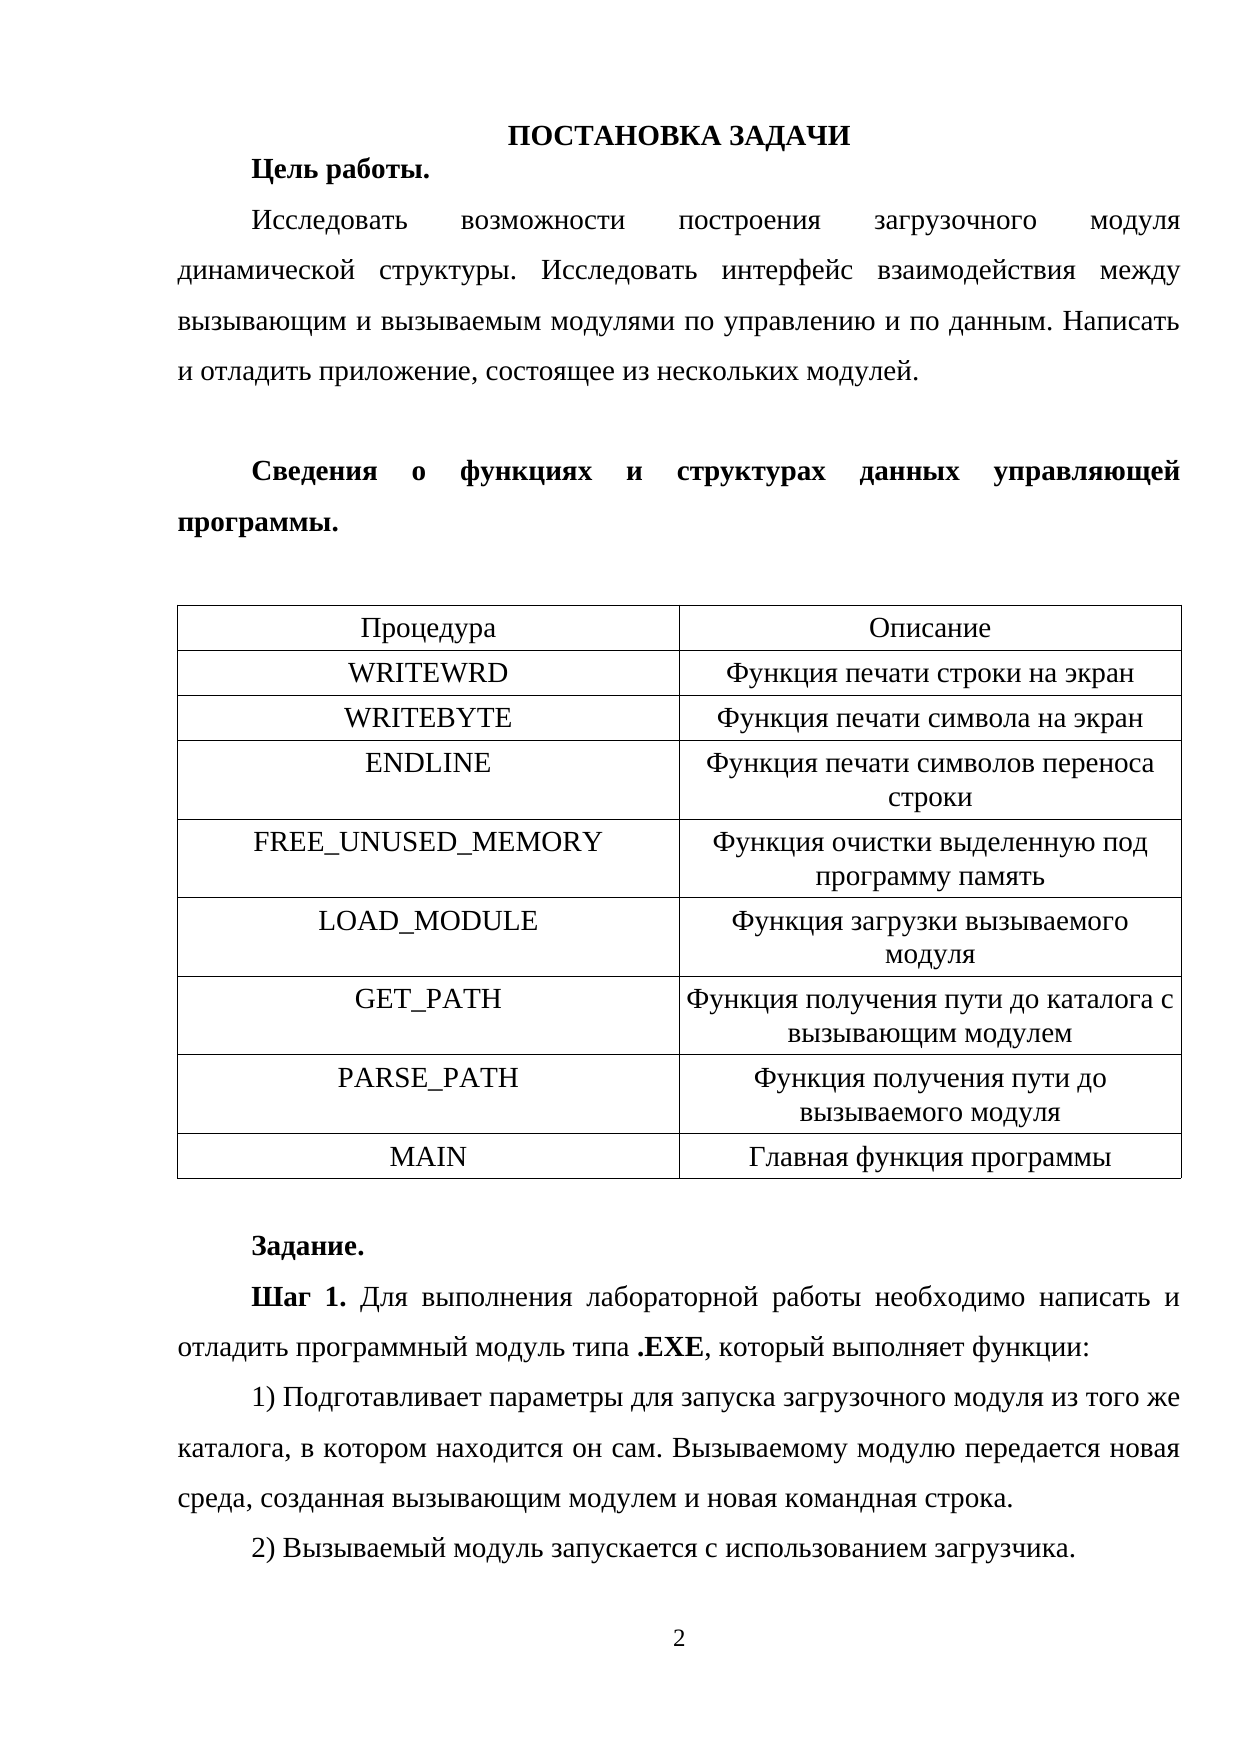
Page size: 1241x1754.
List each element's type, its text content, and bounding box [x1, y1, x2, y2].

table_cell Функция загрузки вызываемого модуля [680, 898, 1181, 976]
text Задание. [177, 1228, 1181, 1262]
table_cell Функция очистки выделенную под программу память [680, 820, 1181, 897]
text Шаг 1. Для выполнения лабораторной работы необходимо написать и отладить программный модуль типа .ЕХЕ, который выполняет функции: [177, 1279, 1181, 1363]
table_cell GET_PATH [178, 977, 679, 1054]
table_cell FREE_UNUSED_MEMORY [178, 820, 679, 897]
table_cell Функция печати строки на экран [680, 651, 1181, 695]
text Цель работы. [177, 152, 1181, 185]
table_cell Главная функция программы [680, 1134, 1181, 1178]
table_cell MAIN [178, 1134, 679, 1178]
table_cell PARSE_PATH [178, 1055, 679, 1133]
table_cell Функция печати символа на экран [680, 696, 1181, 740]
table_cell Функция получения пути до вызываемого модуля [680, 1055, 1181, 1133]
table_cell Функция печати символов переноса строки [680, 741, 1181, 818]
subtitle ПОСТАНОВКА ЗАДАЧИ [177, 118, 1181, 152]
table_cell Функция получения пути до каталога с вызывающим модулем [680, 977, 1181, 1054]
table_cell LOAD_MODULE [178, 898, 679, 976]
table_cell WRITEBYTE [178, 696, 679, 740]
text 1) Подготавливает параметры для запуска загрузочного модуля из того же каталога, в котором находится он сам. Вызываемому модулю передается новая среда, созданная вызывающим модулем и новая командная строка. [177, 1379, 1181, 1514]
table_header Описание [680, 606, 1181, 649]
table_header Процедура [178, 606, 679, 649]
text Сведения о функциях и структурах данных управляющей программы. [177, 453, 1181, 537]
text 2) Вызываемый модуль запускается с использованием загрузчика. [177, 1530, 1181, 1564]
table_cell WRITEWRD [178, 651, 679, 695]
table_cell ENDLINE [178, 741, 679, 818]
text Исследовать возможности построения загрузочного модуля динамической структуры. Исследовать интерфейс взаимодействия между вызывающим и вызываемым модулями по управлению и по данным. Написать и отладить приложение, состоящее из нескольких модулей. [177, 202, 1181, 386]
